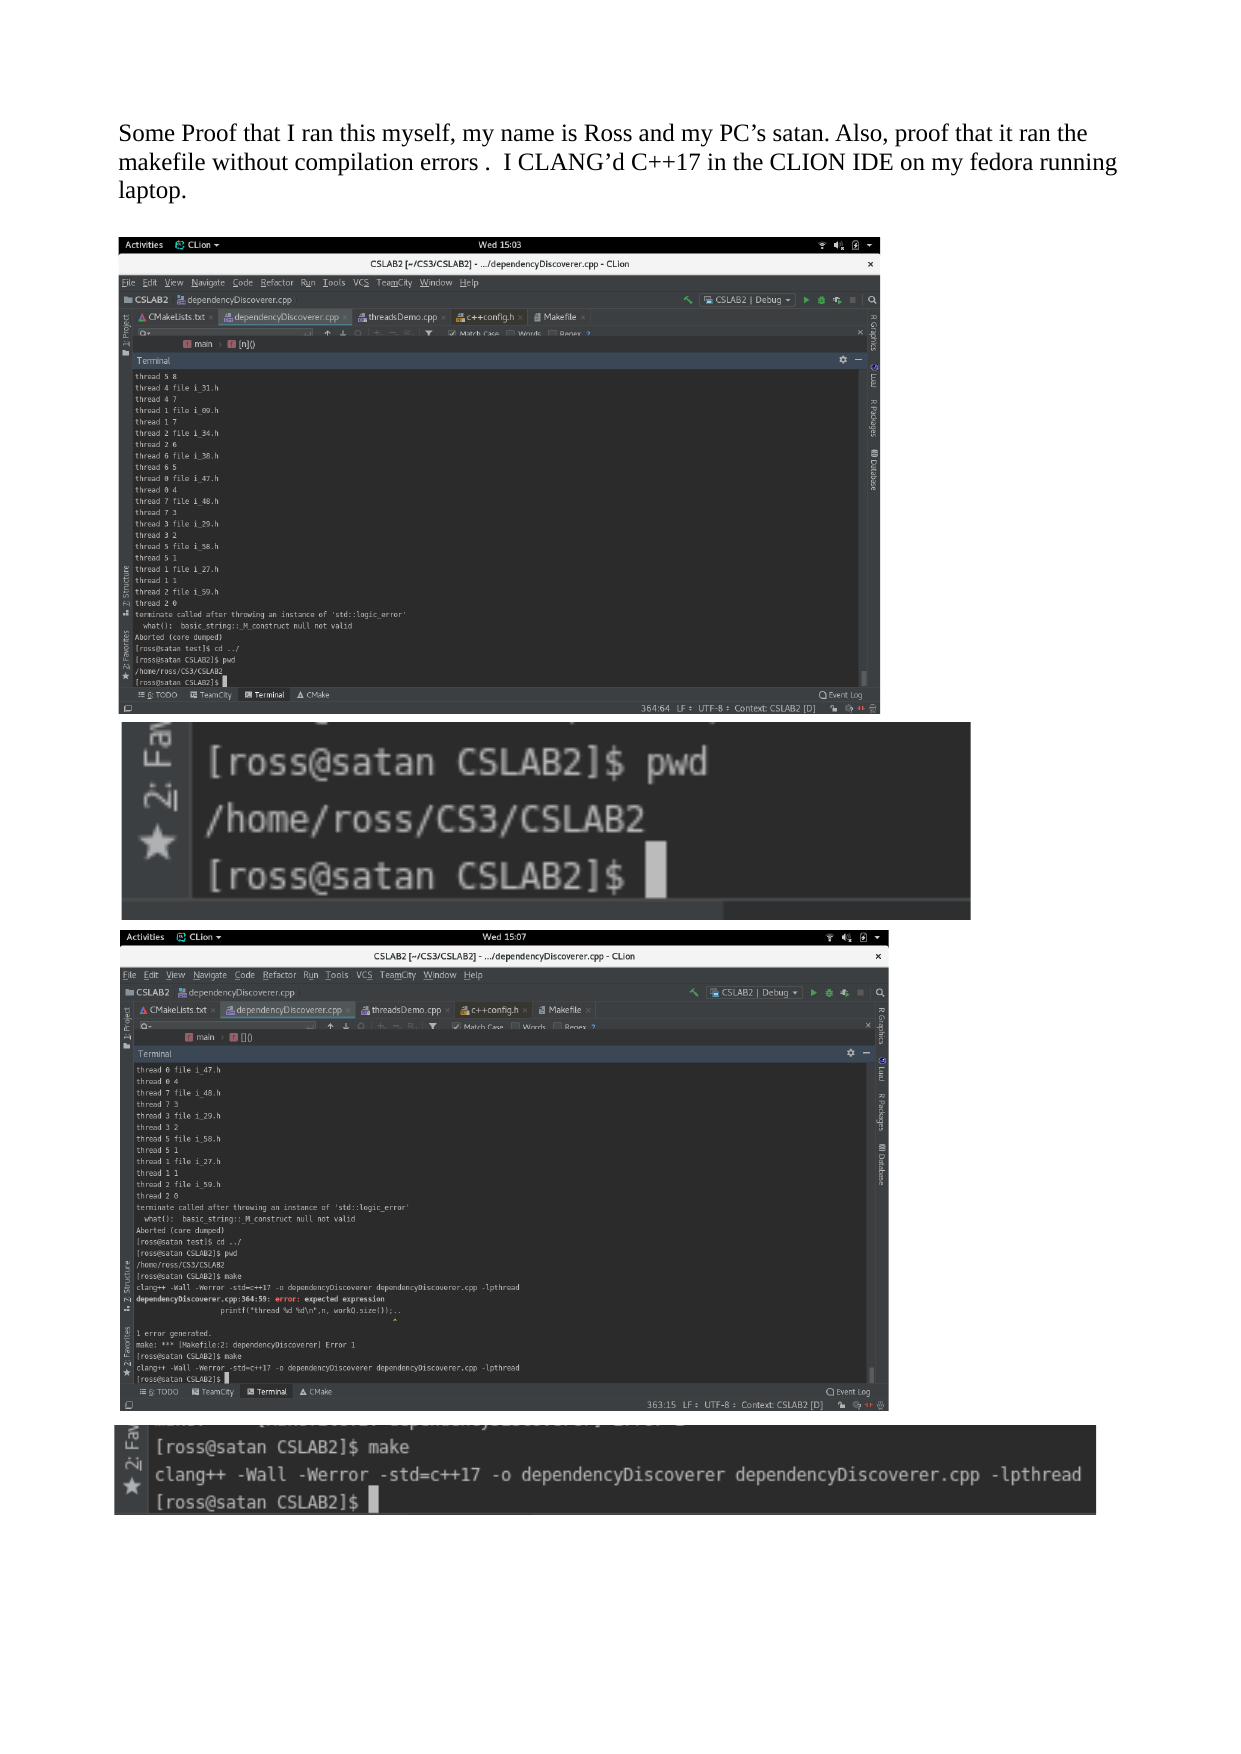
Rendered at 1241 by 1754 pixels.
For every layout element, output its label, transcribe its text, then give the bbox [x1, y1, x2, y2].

picture [120, 930, 889, 1411]
text Some Proof that I ran this myself, my name is Ross and my PC’s satan. Also, proof that it ran the makefile without compilation errors . I CLANG’d C++17 in the CLION IDE on my fedora running laptop. [118, 118, 1122, 204]
picture [118, 237, 881, 714]
